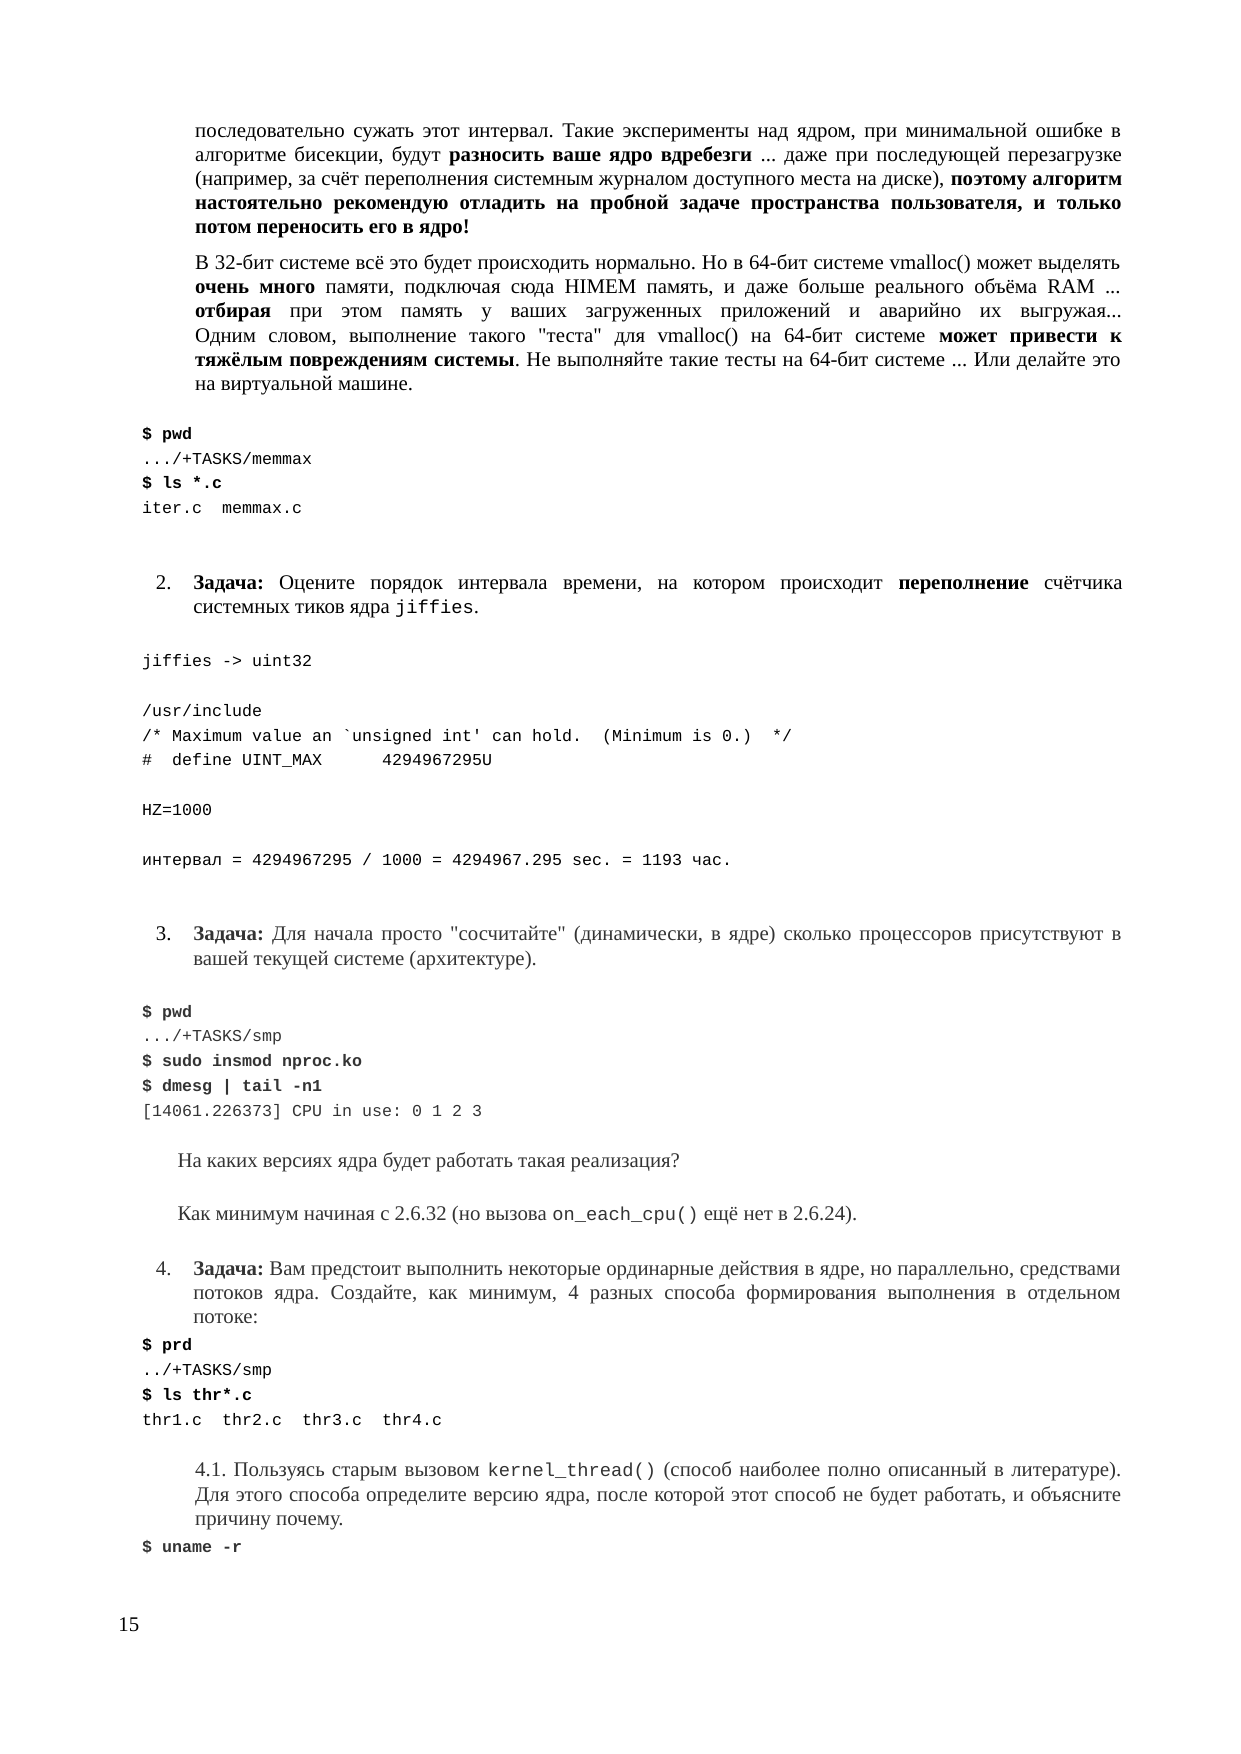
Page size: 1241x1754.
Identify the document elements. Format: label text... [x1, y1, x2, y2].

text [14061.226373] CPU in use: 0 1 2 3 [142, 1102, 1122, 1121]
text $ uname -r [142, 1539, 1122, 1558]
text /usr/include [142, 702, 1122, 721]
text $ sudo insmod nproc.ko [142, 1053, 1122, 1072]
text последовательно сужать этот интервал. Такие эксперименты над ядром, при минимальной ошибке в алгоритме бисекции, будут разносить ваше ядро вдребезги ... даже при последующей перезагрузке (например, за счёт переполнения системным журналом доступного места на диске), поэтому алгоритм настоятельно рекомендую отладить на пробной задаче пространства пользователя, и только потом переносить его в ядро! [195, 118, 1122, 238]
text .../+TASKS/smp [142, 1028, 1122, 1047]
text интервал = 4294967295 / 1000 = 4294967.295 sec. = 1193 час. [142, 851, 1122, 870]
text На каких версиях ядра будет работать такая реализация? [118, 1148, 1122, 1172]
text /* Maximum value an `unsigned int' can hold. (Minimum is 0.) */ [142, 727, 1122, 746]
text $ pwd [142, 425, 1122, 444]
list Задача: Для начала просто "сосчитайте" (динамически, в ядре) сколько процессоров присутствуют в вашей текущей системе (архитектуре). [156, 921, 1122, 969]
text iter.c memmax.c [142, 500, 1122, 519]
text Как минимум начиная с 2.6.32 (но вызова on_each_cpu() ещё нет в 2.6.24). [118, 1201, 1122, 1226]
list Задача: Вам предстоит выполнить некоторые ординарные действия в ядре, но параллельно, средствами потоков ядра. Создайте, как минимум, 4 разных способа формирования выполнения в отдельном потоке: [156, 1256, 1122, 1328]
text thr1.c thr2.c thr3.c thr4.c [142, 1411, 1122, 1430]
text $ ls *.c [142, 475, 1122, 494]
text В 32-бит системе всё это будет происходить нормально. Но в 64-бит системе vmalloc() может выделять очень много памяти, подключая сюда HIMEM память, и даже больше реального объёма RAM ... отбирая при этом память у ваших загруженных приложений и аварийно их выгружая... Одним словом, выполнение такого "теста" для vmalloc() на 64-бит системе может привести к тяжёлым повреждениям системы. Не выполняйте такие тесты на 64-бит системе ... Или делайте это на виртуальной машине. [195, 250, 1122, 395]
list Задача: Оцените порядок интервала времени, на котором происходит переполнение счётчика системных тиков ядра jiffies. [156, 570, 1122, 619]
text 4.1. Пользуясь старым вызовом kernel_thread() (способ наиболее полно описанный в литературе). Для этого способа определите версию ядра, после которой этот способ не будет работать, и объясните причину почему. [195, 1457, 1122, 1530]
text ../+TASKS/smp [142, 1362, 1122, 1381]
text $ pwd [142, 1003, 1122, 1022]
text .../+TASKS/memmax [142, 450, 1122, 469]
text # define UINT_MAX 4294967295U [142, 752, 1122, 771]
text HZ=1000 [142, 802, 1122, 820]
text $ ls thr*.c [142, 1386, 1122, 1405]
text $ prd [142, 1337, 1122, 1356]
text jiffies -> uint32 [142, 653, 1122, 672]
text $ dmesg | tail -n1 [142, 1077, 1122, 1096]
